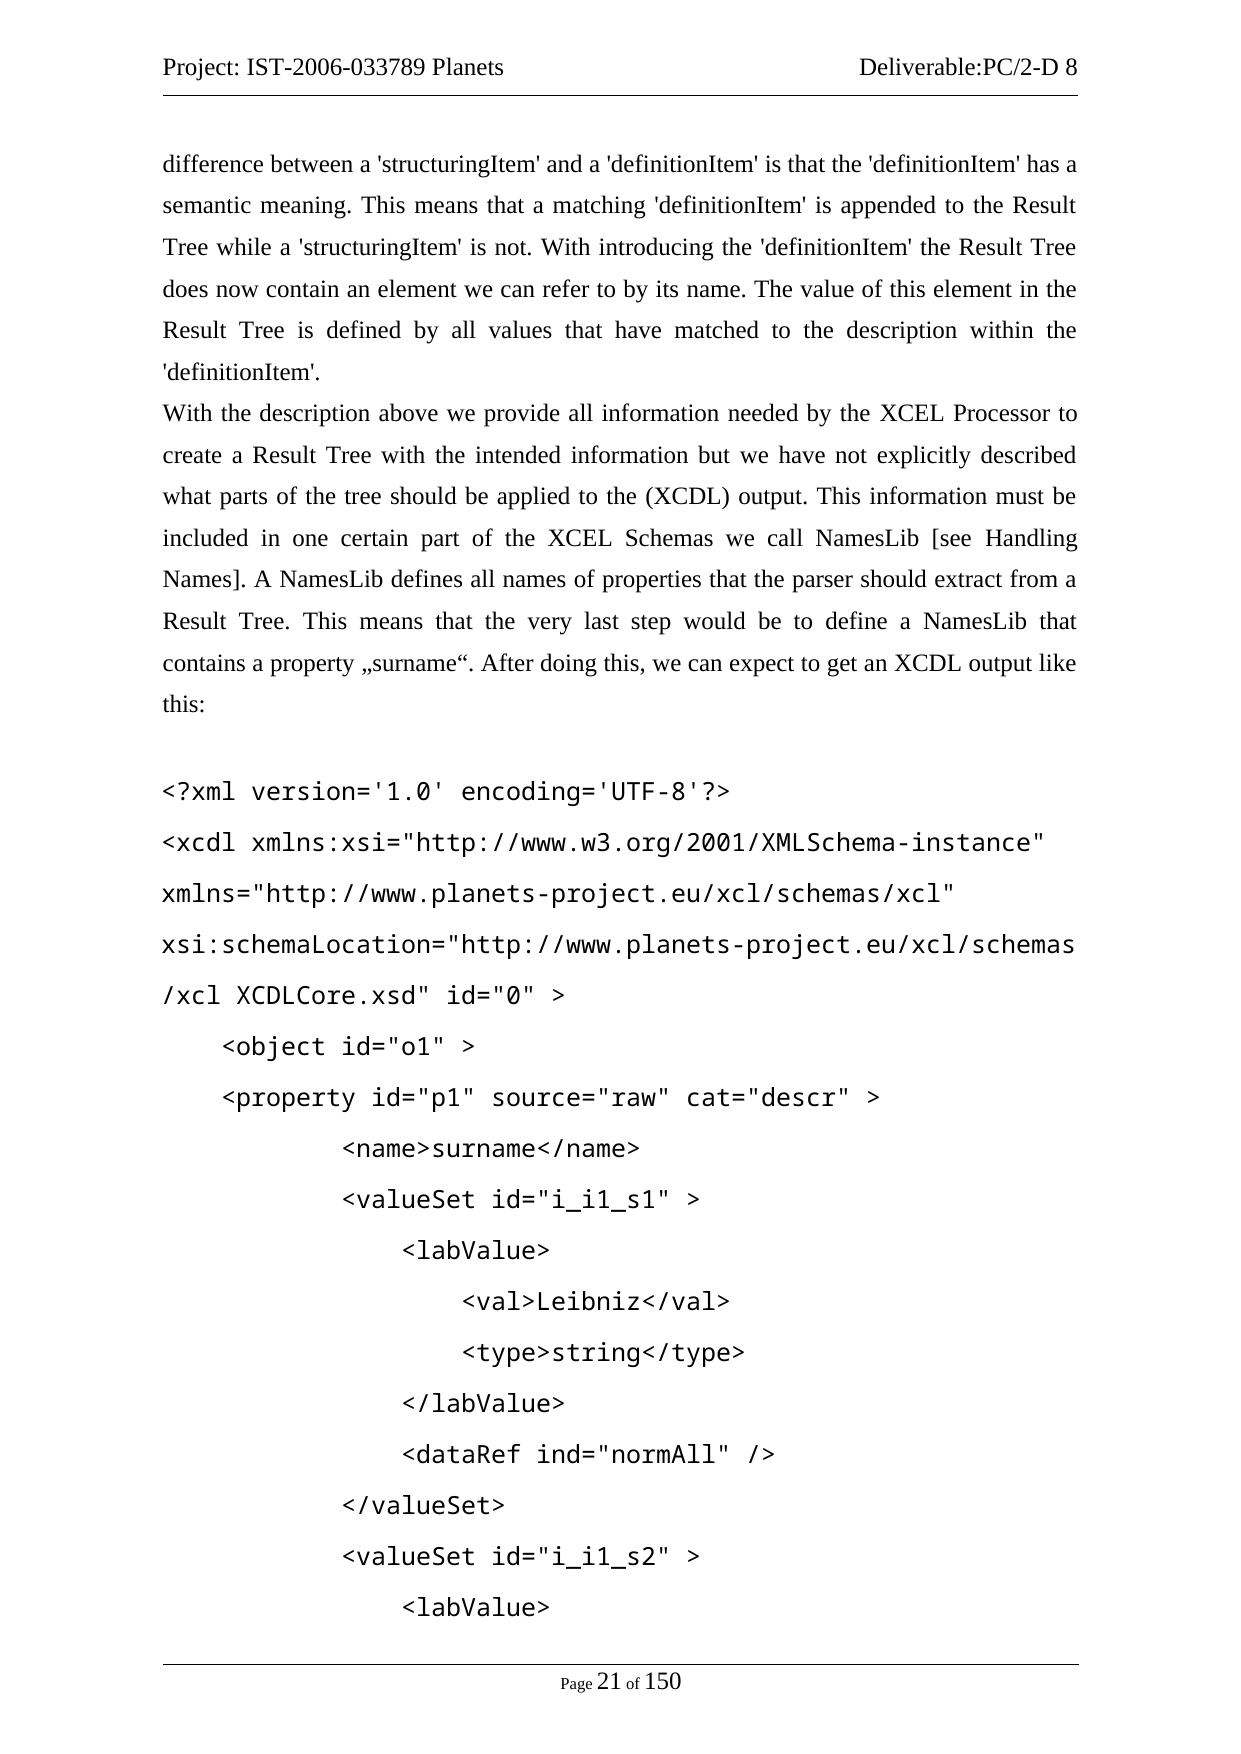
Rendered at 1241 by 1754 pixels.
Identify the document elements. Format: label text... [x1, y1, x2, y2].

text </valueSet> [161, 1488, 1078, 1522]
text <labValue> [161, 1233, 1078, 1267]
text </labValue> [161, 1386, 1078, 1420]
text <dataRef ind="normAll" /> [161, 1437, 1078, 1471]
text <property id="p1" source="raw" cat="descr" > [161, 1080, 1078, 1114]
text <name>surname</name> [161, 1131, 1078, 1165]
text <object id="o1" > [161, 1029, 1078, 1063]
text difference between a 'structuringItem' and a 'definitionItem' is that the 'definitionItem' has a semantic meaning. This means that a matching 'definitionItem' is appended to the Result Tree while a 'structuringItem' is not. With introducing the 'definitionItem' the Result Tree does now contain an element we can refer to by its name. The value of this element in the Result Tree is defined by all values that have matched to the description within the 'definitionItem'. [162, 150, 1078, 386]
text <type>string</type> [161, 1335, 1078, 1369]
text <labValue> [161, 1590, 1078, 1624]
text <xcdl xmlns:xsi="http://www.w3.org/2001/XMLSchema-instance" xmlns="http://www.planets-project.eu/xcl/schemas/xcl" xsi:schemaLocation="http://www.planets-project.eu/xcl/schemas/xcl XCDLCore.xsd" id="0" > [161, 824, 1078, 1012]
text <valueSet id="i_i1_s2" > [161, 1539, 1078, 1573]
text <val>Leibniz</val> [161, 1284, 1078, 1318]
text <valueSet id="i_i1_s1" > [161, 1182, 1078, 1216]
text <?xml version='1.0' encoding='UTF-8'?> [161, 773, 1078, 807]
text With the description above we provide all information needed by the XCEL Processor to create a Result Tree with the intended information but we have not explicitly described what parts of the tree should be applied to the (XCDL) output. This information must be included in one certain part of the XCEL Schemas we call NamesLib [see Handling Names]. A NamesLib defines all names of properties that the parser should extract from a Result Tree. This means that the very last step would be to define a NamesLib that contains a property „surname“. After doing this, we can expect to get an XCDL output like this: [162, 399, 1078, 718]
